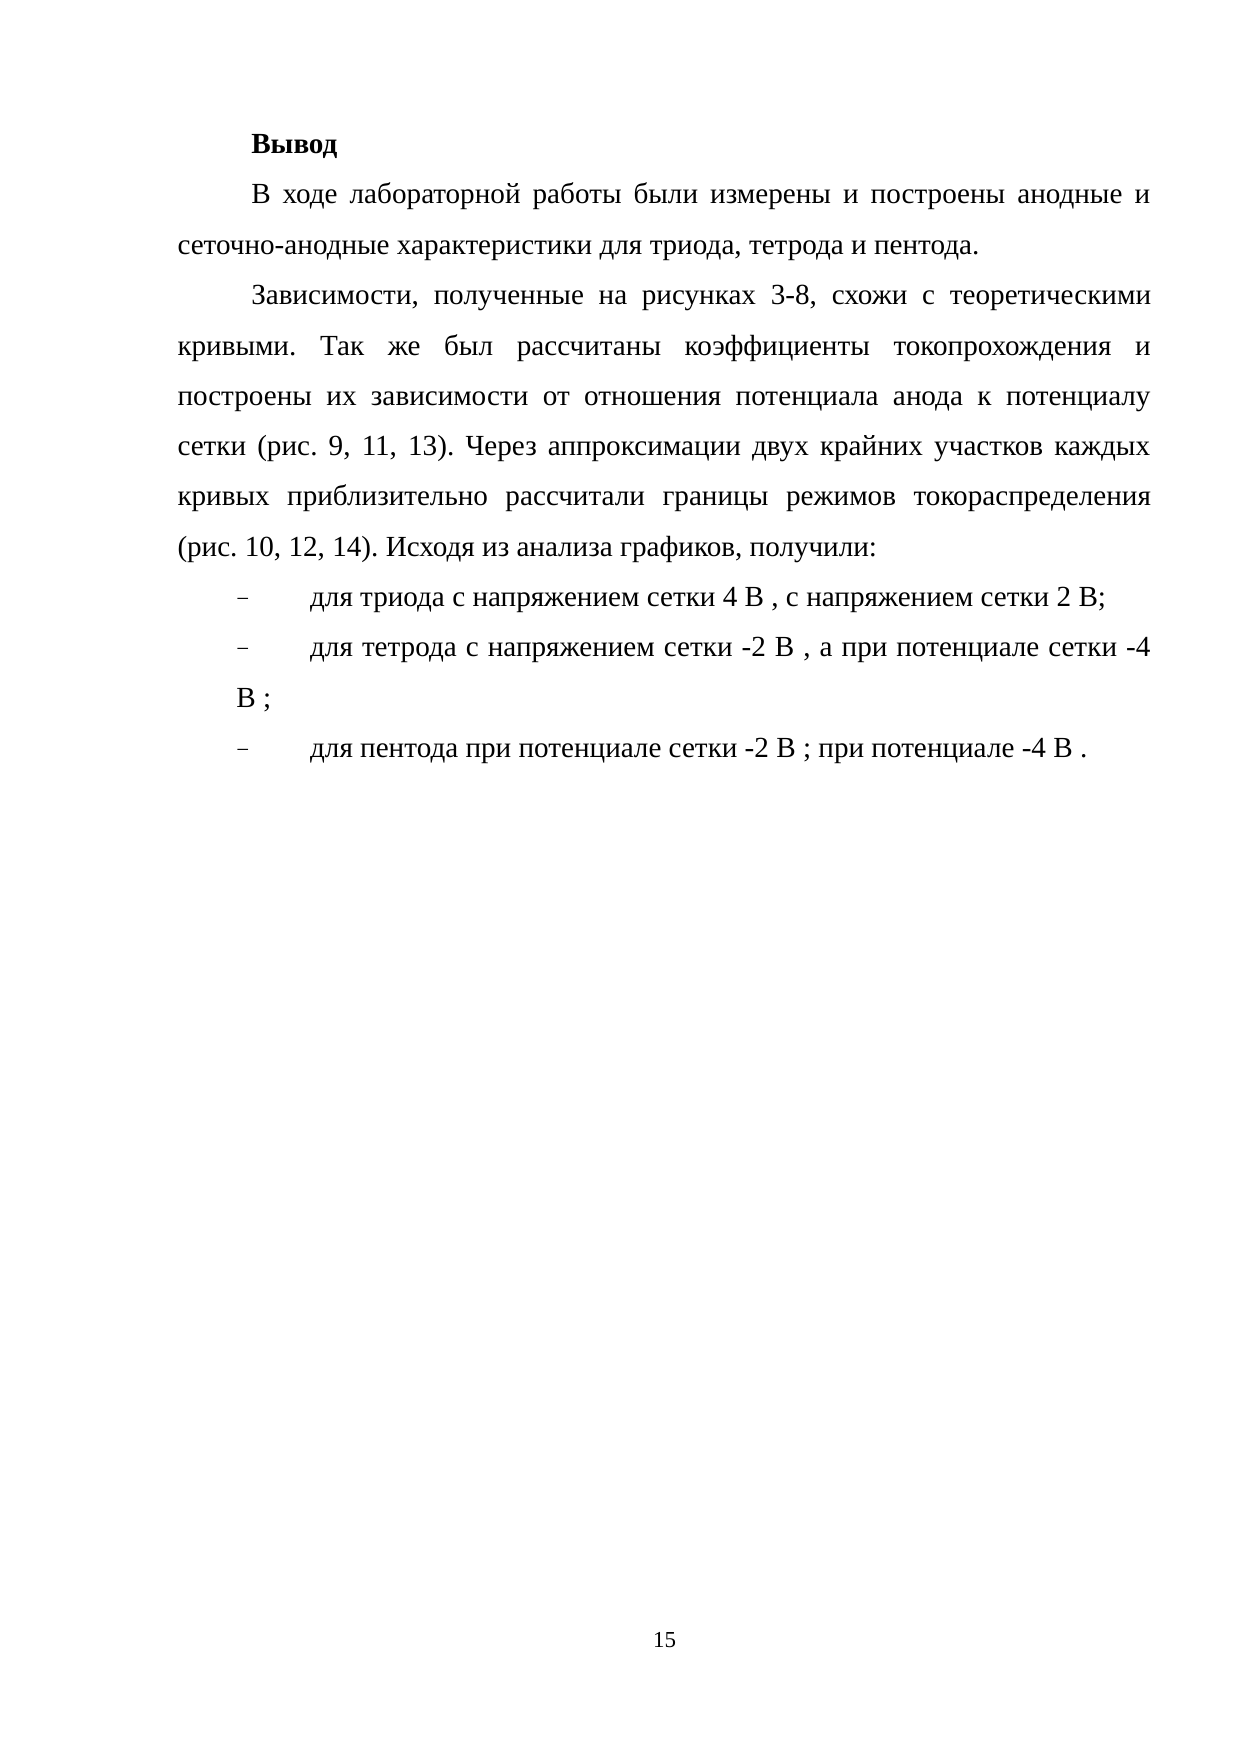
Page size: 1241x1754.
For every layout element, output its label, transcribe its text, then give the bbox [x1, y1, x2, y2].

text В ходе лабораторной работы были измерены и построены анодные и сеточно-анодные характеристики для триода, тетрода и пентода. [177, 177, 1152, 261]
text Зависимости, полученные на рисунках 3-8, схожи с теоретическими кривыми. Так же был рассчитаны коэффициенты токопрохождения и построены их зависимости от отношения потенциала анода к потенциалу сетки (рис. 9, 11, 13). Через аппроксимации двух крайних участков каждых кривых приблизительно рассчитали границы режимов токораспределения (рис. 10, 12, 14). Исходя из анализа графиков, получили: [177, 277, 1152, 562]
list для пентода при потенциале сетки -2 В ; при потенциале -4 В . [236, 730, 1152, 764]
list для тетрода с напряжением сетки -2 В , а при потенциале сетки -4 В ; [236, 629, 1152, 713]
text Вывод [177, 126, 1152, 160]
list для триода с напряжением сетки 4 В , с напряжением сетки 2 В; [236, 579, 1152, 613]
